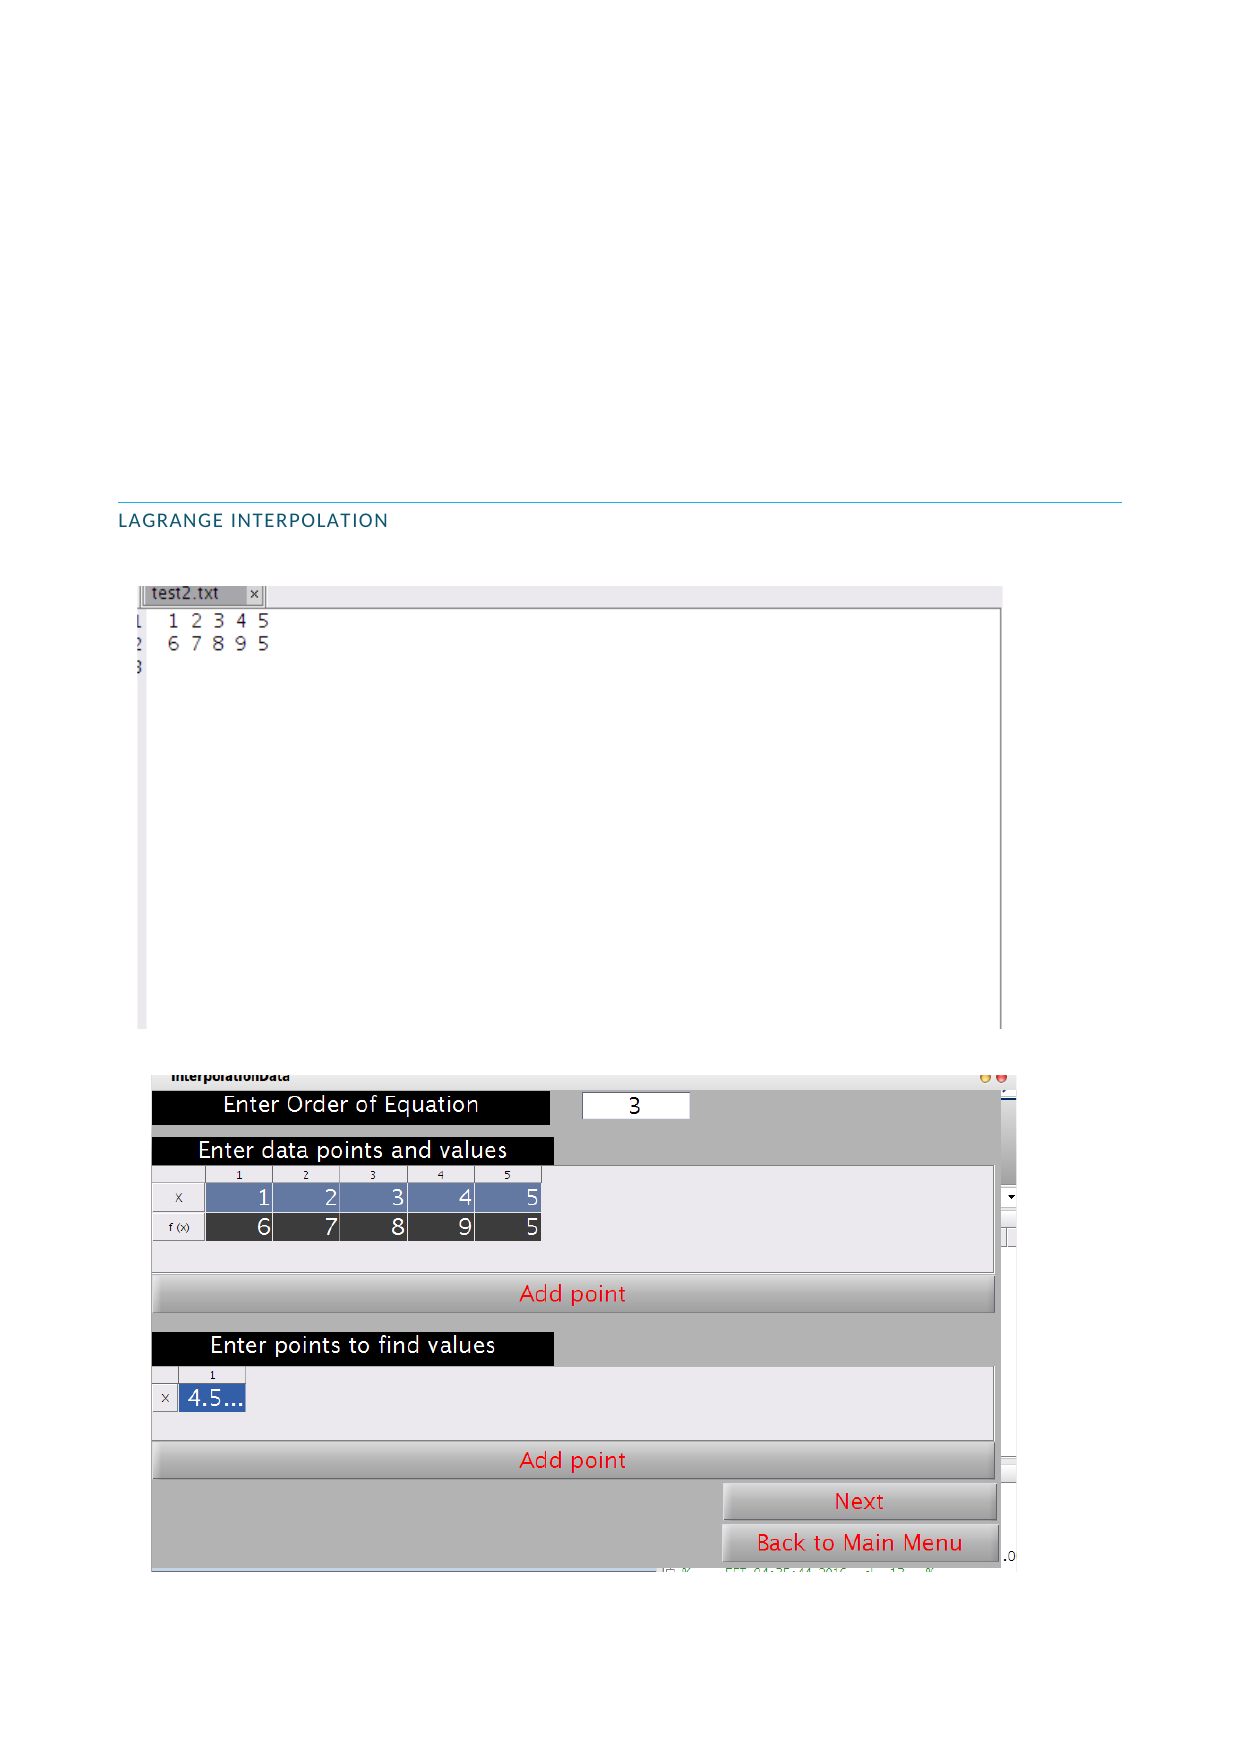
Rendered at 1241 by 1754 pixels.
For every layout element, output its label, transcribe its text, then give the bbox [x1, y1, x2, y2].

picture [151, 1075, 1017, 1572]
subtitle Lagrange interpolation [118, 503, 1122, 533]
picture [137, 586, 1003, 1029]
